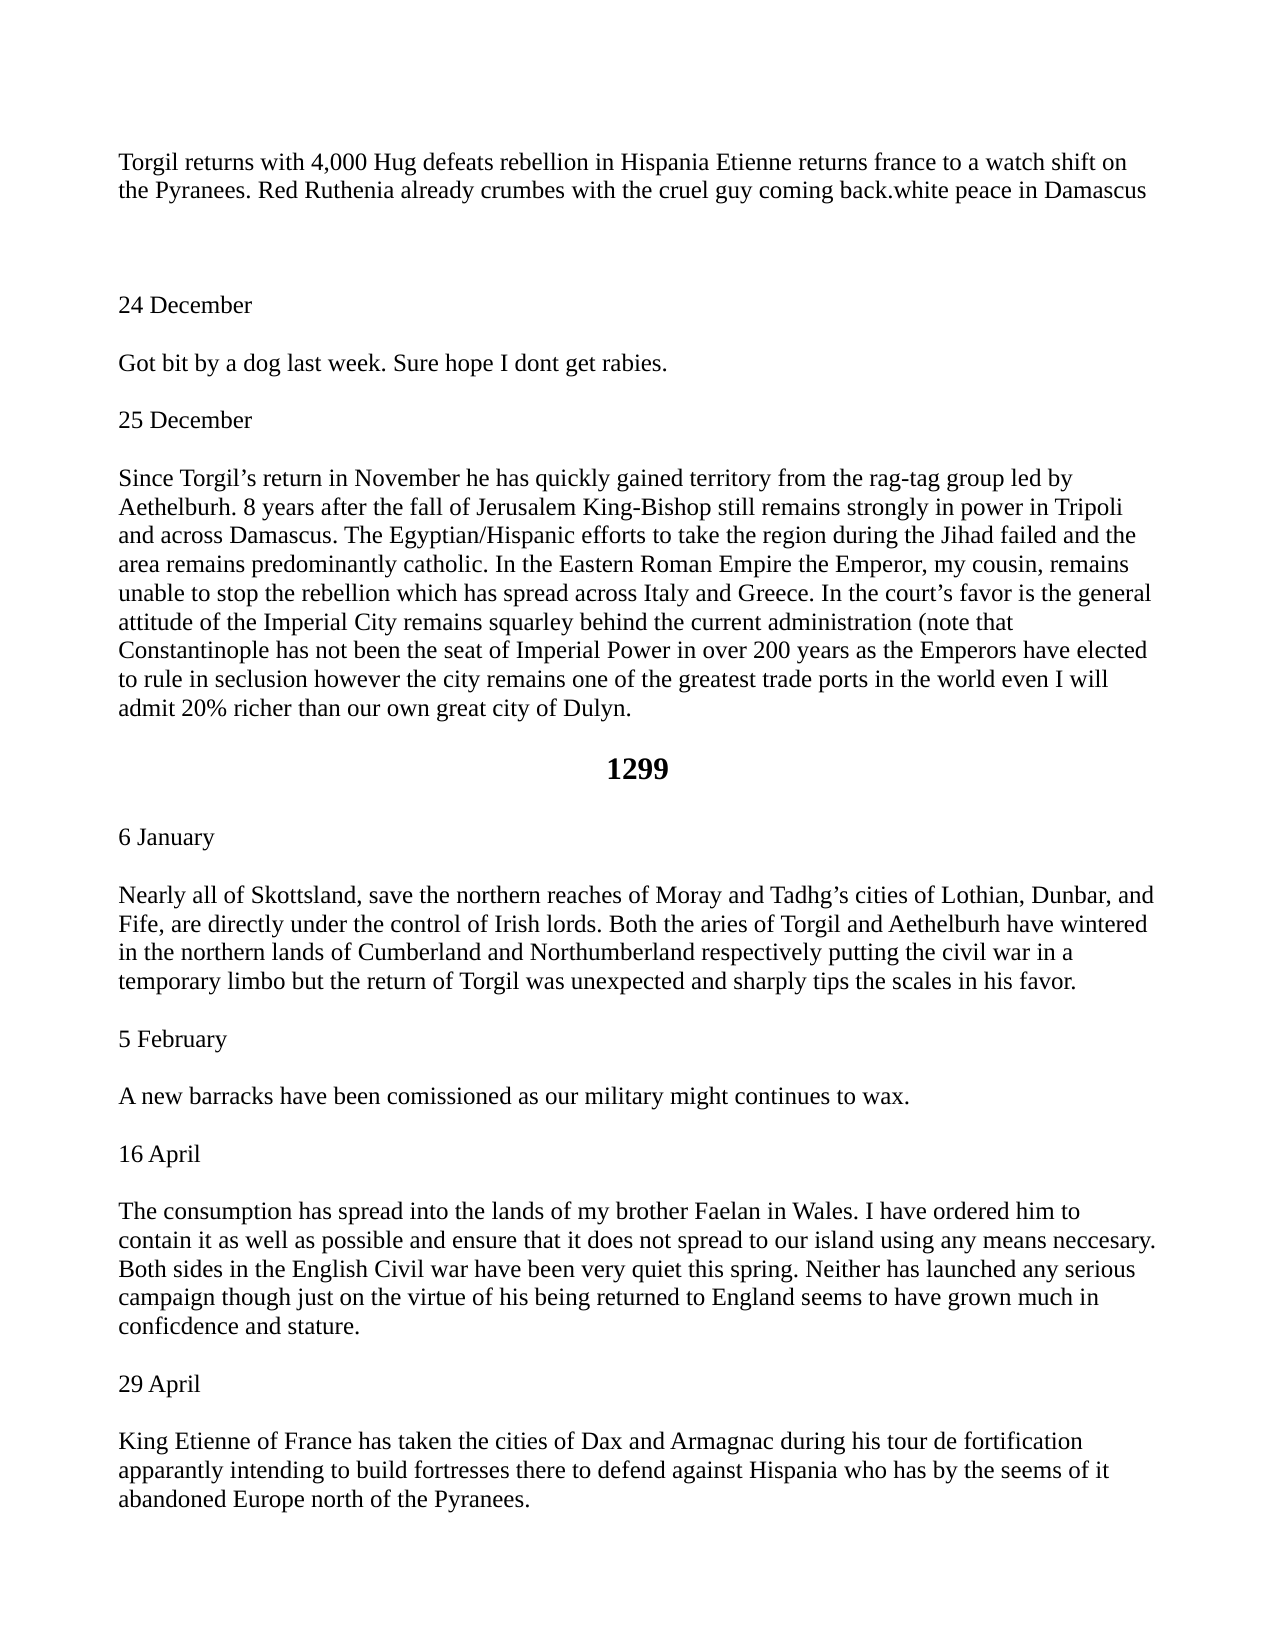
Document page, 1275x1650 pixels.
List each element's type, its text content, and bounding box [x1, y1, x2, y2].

text 6 January [118, 822, 1157, 851]
text King Etienne of France has taken the cities of Dax and Armagnac during his tour de fortification apparantly intending to build fortresses there to defend against Hispania who has by the seems of it abandoned Europe north of the Pyranees. [118, 1426, 1157, 1512]
text 25 December [118, 406, 1157, 434]
text 16 April [118, 1139, 1157, 1167]
text 1299 [118, 751, 1157, 787]
text Got bit by a dog last week. Sure hope I dont get rabies. [118, 348, 1157, 377]
text 5 February [118, 1024, 1157, 1052]
text 24 December [118, 291, 1157, 319]
text The consumption has spread into the lands of my brother Faelan in Wales. I have ordered him to contain it as well as possible and ensure that it does not spread to our island using any means neccesary. Both sides in the English Civil war have been very quiet this spring. Neither has launched any serious campaign though just on the virtue of his being returned to England seems to have grown much in conficdence and stature. [118, 1196, 1157, 1340]
text Since Torgil’s return in November he has quickly gained territory from the rag-tag group led by Aethelburh. 8 years after the fall of Jerusalem King-Bishop still remains strongly in power in Tripoli and across Damascus. The Egyptian/Hispanic efforts to take the region during the Jihad failed and the area remains predominantly catholic. In the Eastern Roman Empire the Emperor, my cousin, remains unable to stop the rebellion which has spread across Italy and Greece. In the court’s favor is the general attitude of the Imperial City remains squarley behind the current administration (note that Constantinople has not been the seat of Imperial Power in over 200 years as the Emperors have elected to rule in seclusion however the city remains one of the greatest trade ports in the world even I will admit 20% richer than our own great city of Dulyn. [118, 463, 1157, 722]
text Torgil returns with 4,000 Hug defeats rebellion in Hispania Etienne returns france to a watch shift on the Pyranees. Red Ruthenia already crumbes with the cruel guy coming back.white peace in Damascus [118, 147, 1157, 204]
text Nearly all of Skottsland, save the northern reaches of Moray and Tadhg’s cities of Lothian, Dunbar, and Fife, are directly under the control of Irish lords. Both the aries of Torgil and Aethelburh have wintered in the northern lands of Cumberland and Northumberland respectively putting the civil war in a temporary limbo but the return of Torgil was unexpected and sharply tips the scales in his favor. [118, 880, 1157, 995]
text A new barracks have been comissioned as our military might continues to wax. [118, 1081, 1157, 1110]
text 29 April [118, 1369, 1157, 1397]
